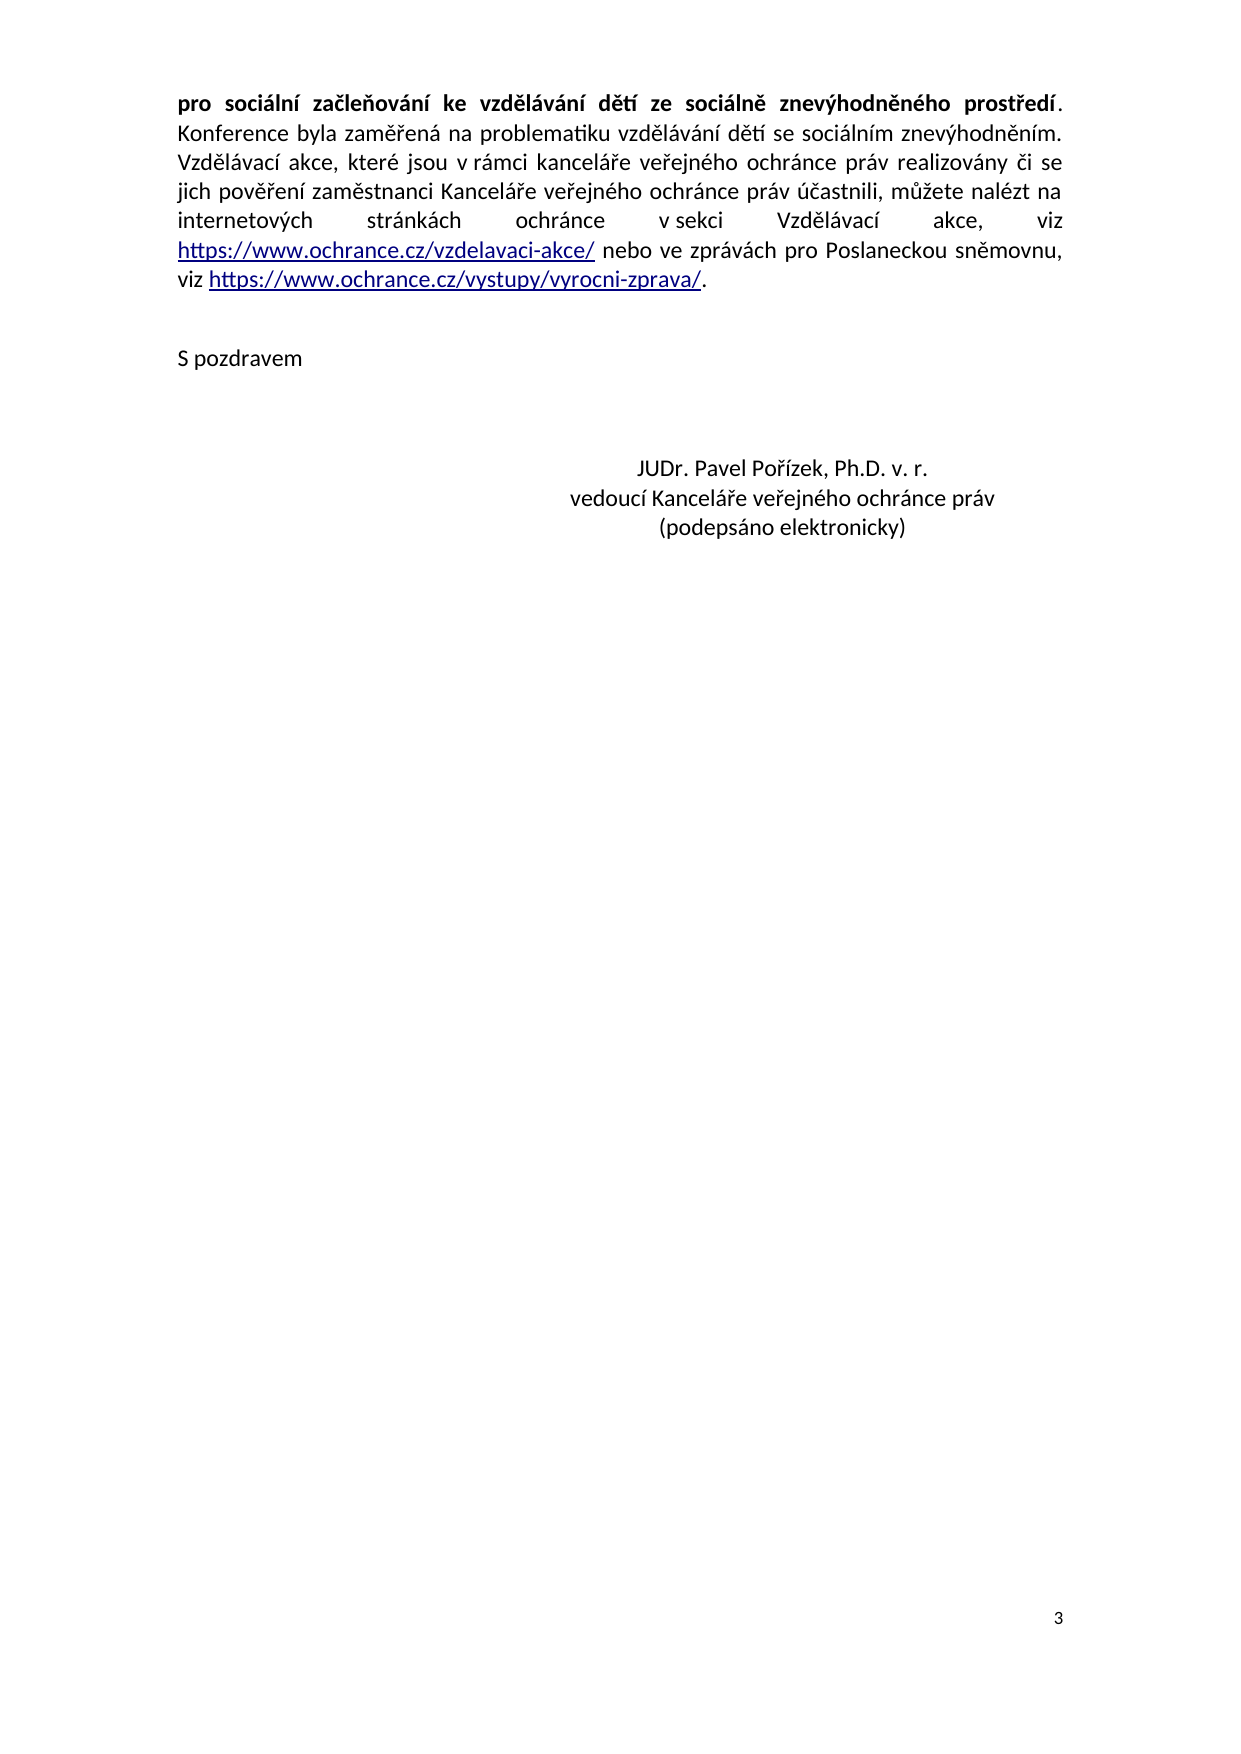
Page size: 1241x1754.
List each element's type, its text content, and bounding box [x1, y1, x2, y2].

text (podepsáno elektronicky) [502, 512, 1063, 541]
text JUDr. Pavel Pořízek, Ph.D. v. r. [502, 453, 1063, 483]
text vedoucí Kanceláře veřejného ochránce práv [502, 483, 1063, 512]
text pro sociální začleňování ke vzdělávání dětí ze sociálně znevýhodněného prostředí. Konference byla zaměřená na problematiku vzdělávání dětí se sociálním znevýhodněním. Vzdělávací akce, které jsou v rámci kanceláře veřejného ochránce práv realizovány či se jich pověření zaměstnanci Kanceláře veřejného ochránce práv účastnili, můžete nalézt na internetových stránkách ochránce v sekci Vzdělávací akce, viz https://www.ochrance.cz/vzdelavaci-akce/ nebo ve zprávách pro Poslaneckou sněmovnu, viz https://www.ochrance.cz/vystupy/vyrocni-zprava/. [177, 88, 1063, 293]
text S pozdravem [177, 343, 1063, 373]
